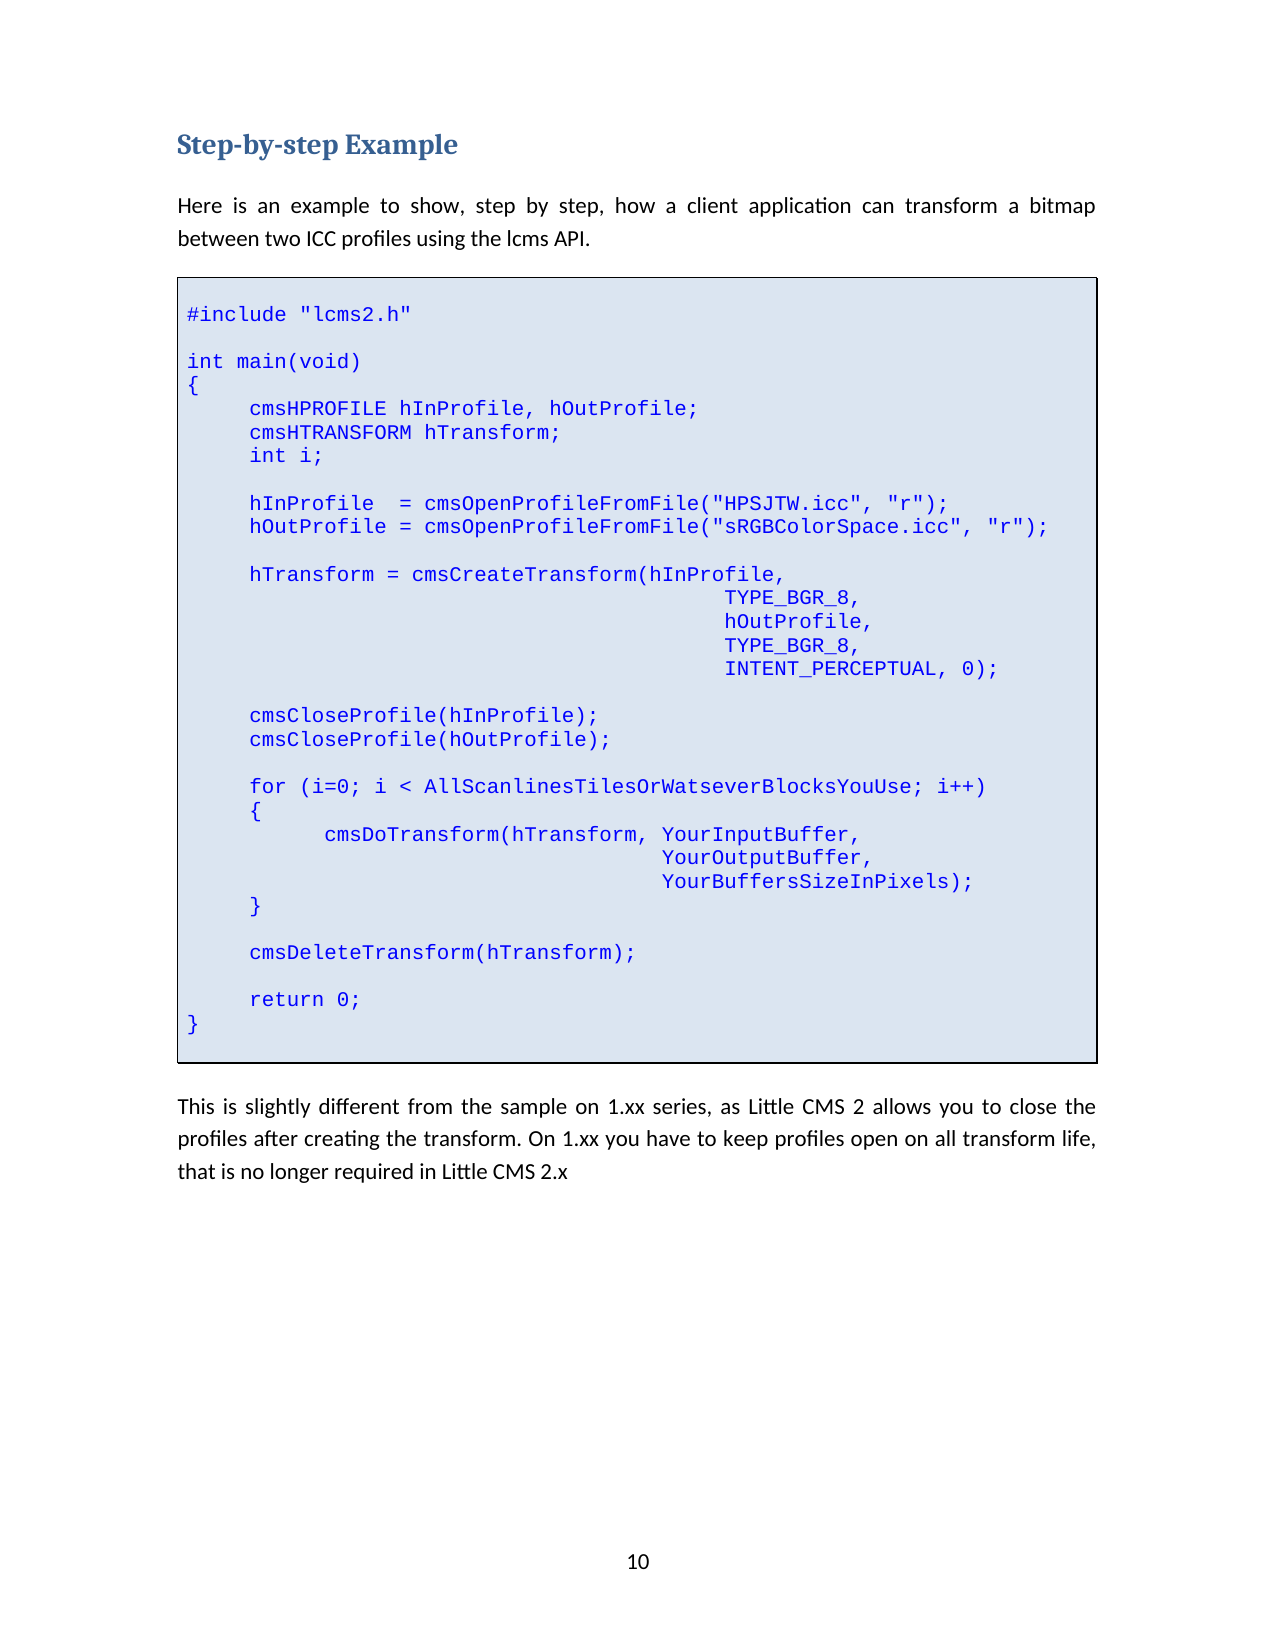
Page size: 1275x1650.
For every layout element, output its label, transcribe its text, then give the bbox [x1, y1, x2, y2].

text cmsCloseProfile(hOutProfile); [178, 726, 1096, 750]
text YourOutputBuffer, [178, 844, 1096, 868]
text TYPE_BGR_8, [178, 584, 1096, 608]
text int main(void) [178, 348, 1096, 371]
text YourBuffersSizeInPixels); [178, 868, 1096, 892]
text #include "lcms2.h" [178, 300, 1096, 324]
text return 0; [178, 986, 1096, 1010]
text { [178, 371, 1096, 395]
text } [178, 1010, 1096, 1033]
text hInProfile = cmsOpenProfileFromFile("HPSJTW.icc", "r"); [178, 489, 1096, 513]
text This is slightly different from the sample on 1.xx series, as Little CMS 2 allows you to close the profiles after creating the transform. On 1.xx you have to keep profiles open on all transform life, that is no longer required in Little CMS 2.x [177, 1092, 1098, 1185]
text INTENT_PERCEPTUAL, 0); [178, 655, 1096, 679]
text int i; [178, 442, 1096, 466]
text TYPE_BGR_8, [178, 631, 1096, 655]
text { [178, 797, 1096, 821]
text cmsDeleteTransform(hTransform); [178, 939, 1096, 962]
text for (i=0; i < AllScanlinesTilesOrWatseverBlocksYouUse; i++) [178, 773, 1096, 797]
text hOutProfile, [178, 608, 1096, 631]
text hOutProfile = cmsOpenProfileFromFile("sRGBColorSpace.icc", "r"); [178, 513, 1096, 537]
text cmsHTRANSFORM hTransform; [178, 419, 1096, 442]
subtitle Step-by-step Example [177, 128, 1098, 162]
text Here is an example to show, step by step, how a client application can transform a bitmap between two ICC profiles using the lcms API. [177, 192, 1098, 252]
text cmsCloseProfile(hInProfile); [178, 702, 1096, 726]
text } [178, 892, 1096, 915]
text hTransform = cmsCreateTransform(hInProfile, [178, 561, 1096, 584]
text cmsDoTransform(hTransform, YourInputBuffer, [178, 821, 1096, 844]
text cmsHPROFILE hInProfile, hOutProfile; [178, 395, 1096, 419]
